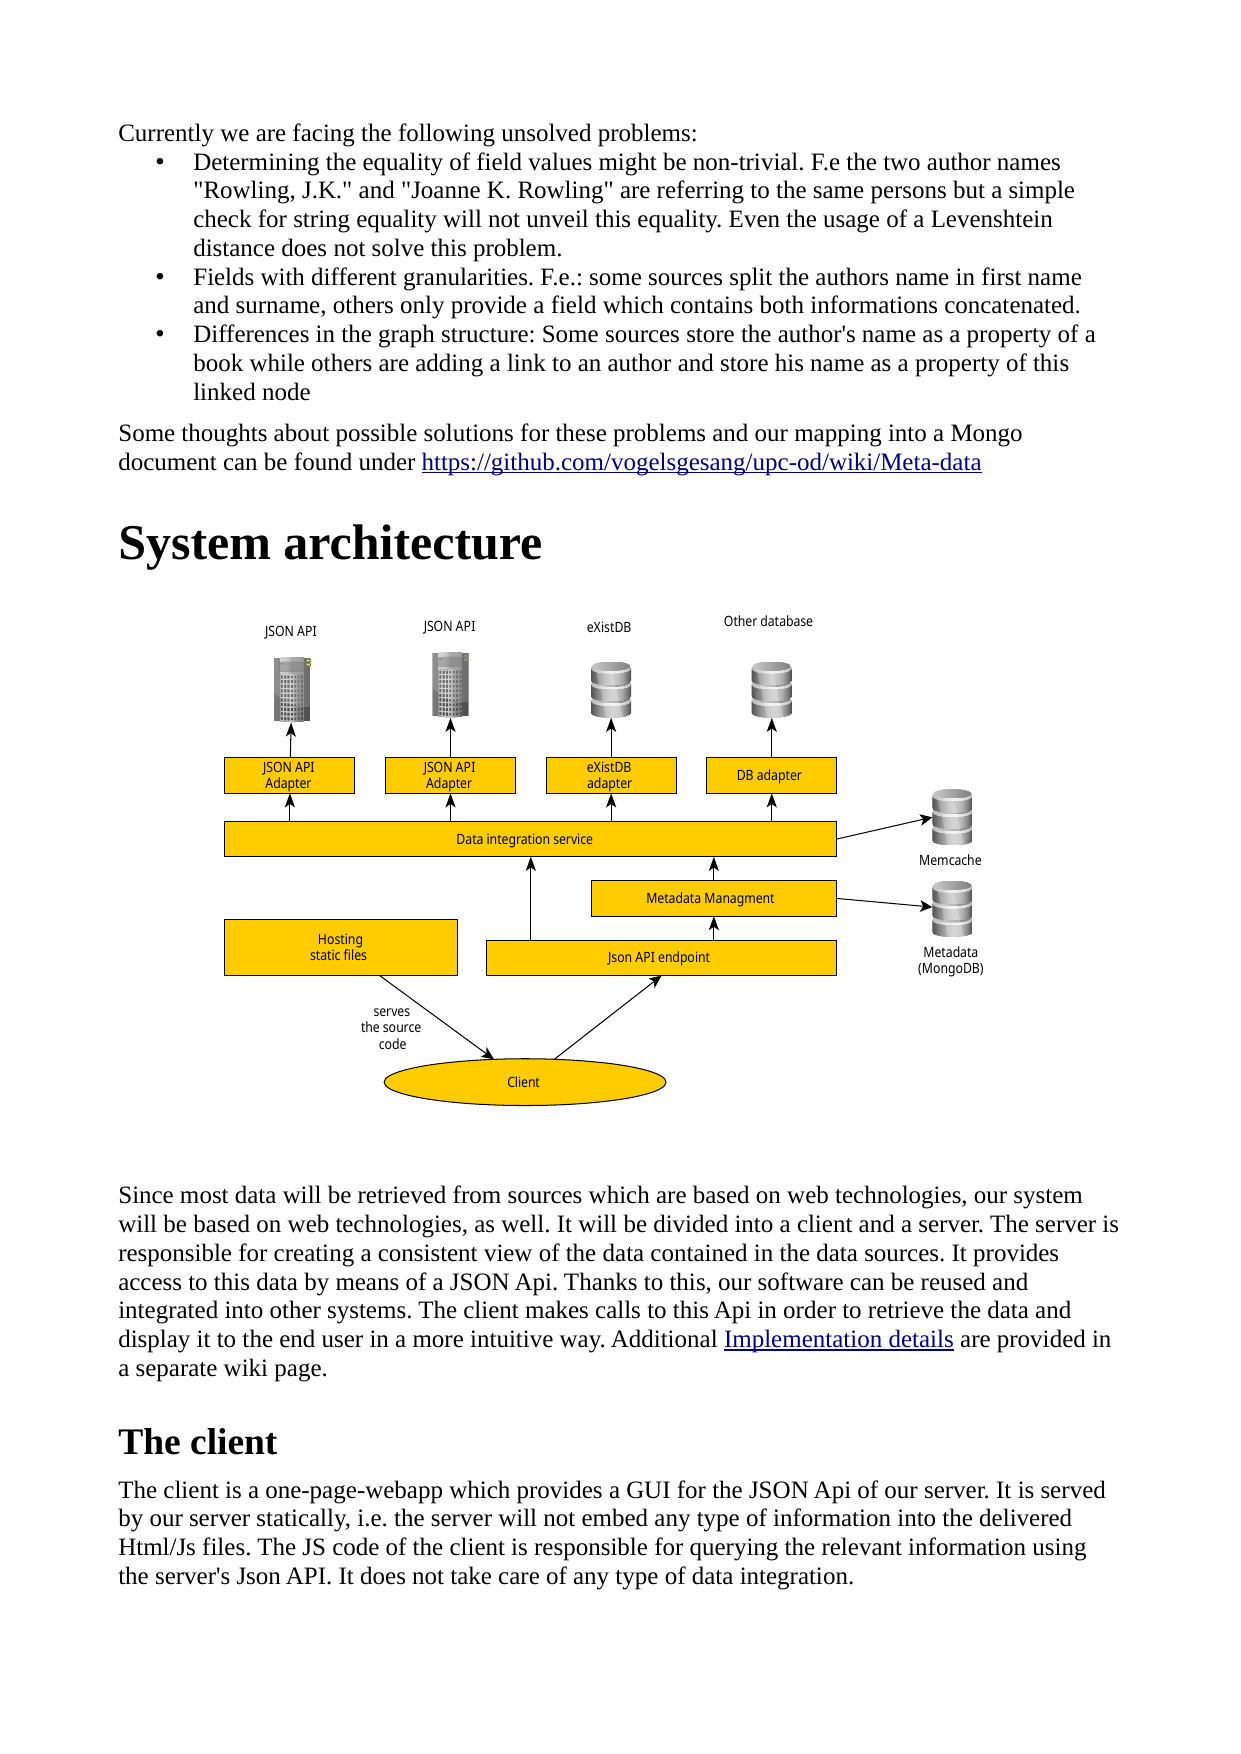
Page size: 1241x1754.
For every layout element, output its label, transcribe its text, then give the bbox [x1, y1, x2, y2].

subtitle System architecture [118, 513, 1122, 571]
text Currently we are facing the following unsolved problems: [118, 118, 1122, 147]
text The client is a one-page-webapp which provides a GUI for the JSON Api of our server. It is served by our server statically, i.e. the server will not embed any type of information into the delivered Html/Js files. The JS code of the client is responsible for querying the relevant information using the server's Json API. It does not take care of any type of data integration. [118, 1475, 1122, 1590]
text Since most data will be retrieved from sources which are based on web technologies, our system will be based on web technologies, as well. It will be divided into a client and a server. The server is responsible for creating a consistent view of the data contained in the data sources. It provides access to this data by means of a JSON Api. Thanks to this, our software can be reused and integrated into other systems. The client makes calls to this Api in order to retrieve the data and display it to the end user in a more intuitive way. Additional Implementation details are provided in a separate wiki page. [118, 1180, 1122, 1382]
list Fields with different granularities. F.e.: some sources split the authors name in first name and surname, others only provide a field which contains both informations concatenated. [156, 262, 1122, 319]
list Determining the equality of field values might be non-trivial. F.e the two author names "Rowling, J.K." and "Joanne K. Rowling" are referring to the same persons but a simple check for string equality will not unveil this equality. Even the usage of a Levenshtein distance does not solve this problem. [156, 147, 1122, 262]
subtitle The client [118, 1419, 1122, 1462]
text Some thoughts about possible solutions for these problems and our mapping into a Mongo document can be found under https://github.com/vogelsgesang/upc-od/wiki/Meta-data [118, 418, 1122, 476]
list Differences in the graph structure: Some sources store the author's name as a property of a book while others are adding a link to an author and store his name as a property of this linked node [156, 319, 1122, 406]
